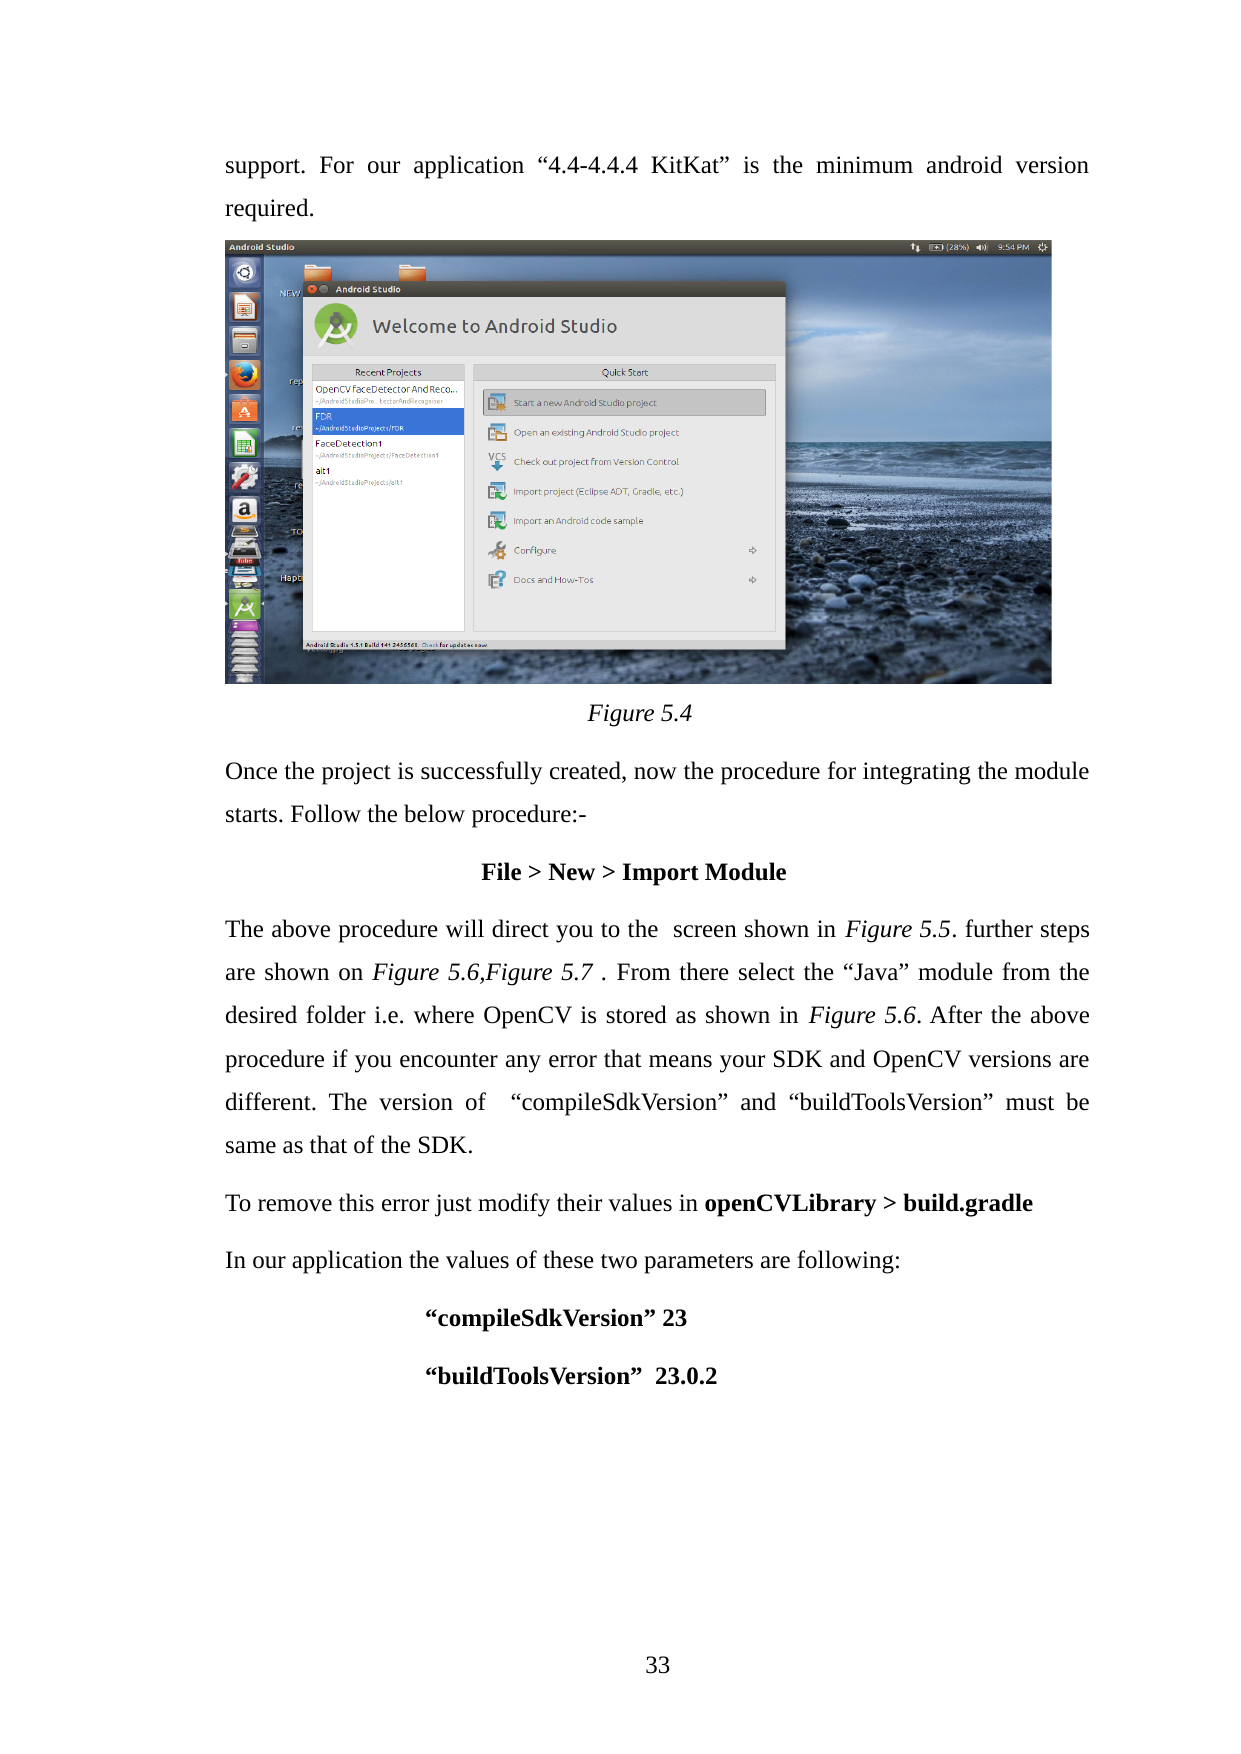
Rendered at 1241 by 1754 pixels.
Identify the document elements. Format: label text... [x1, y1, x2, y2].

text File > New > Import Module [225, 857, 1090, 885]
text The above procedure will direct you to the screen shown in Figure 5.5. further steps are shown on Figure 5.6,Figure 5.7 . From there select the “Java” module from the desired folder i.e. where OpenCV is stored as shown in Figure 5.6. After the above procedure if you encounter any error that means your SDK and OpenCV versions are different. The version of “compileSdkVersion” and “buildToolsVersion” must be same as that of the SDK. [225, 914, 1090, 1159]
text Once the project is successfully created, now the procedure for integrating the module starts. Follow the below procedure:- [225, 756, 1090, 828]
text In our application the values of these two parameters are following: [225, 1245, 1090, 1274]
text To remove this error just modify their values in openCVLibrary > build.gradle [225, 1188, 1090, 1216]
text Figure 5.4 [225, 251, 1090, 727]
picture [225, 240, 1052, 684]
text “buildToolsVersion” 23.0.2 [225, 1361, 1090, 1389]
text support. For our application “4.4-4.4.4 KitKat” is the minimum android version required. [225, 150, 1090, 222]
text “compileSdkVersion” 23 [225, 1303, 1090, 1332]
